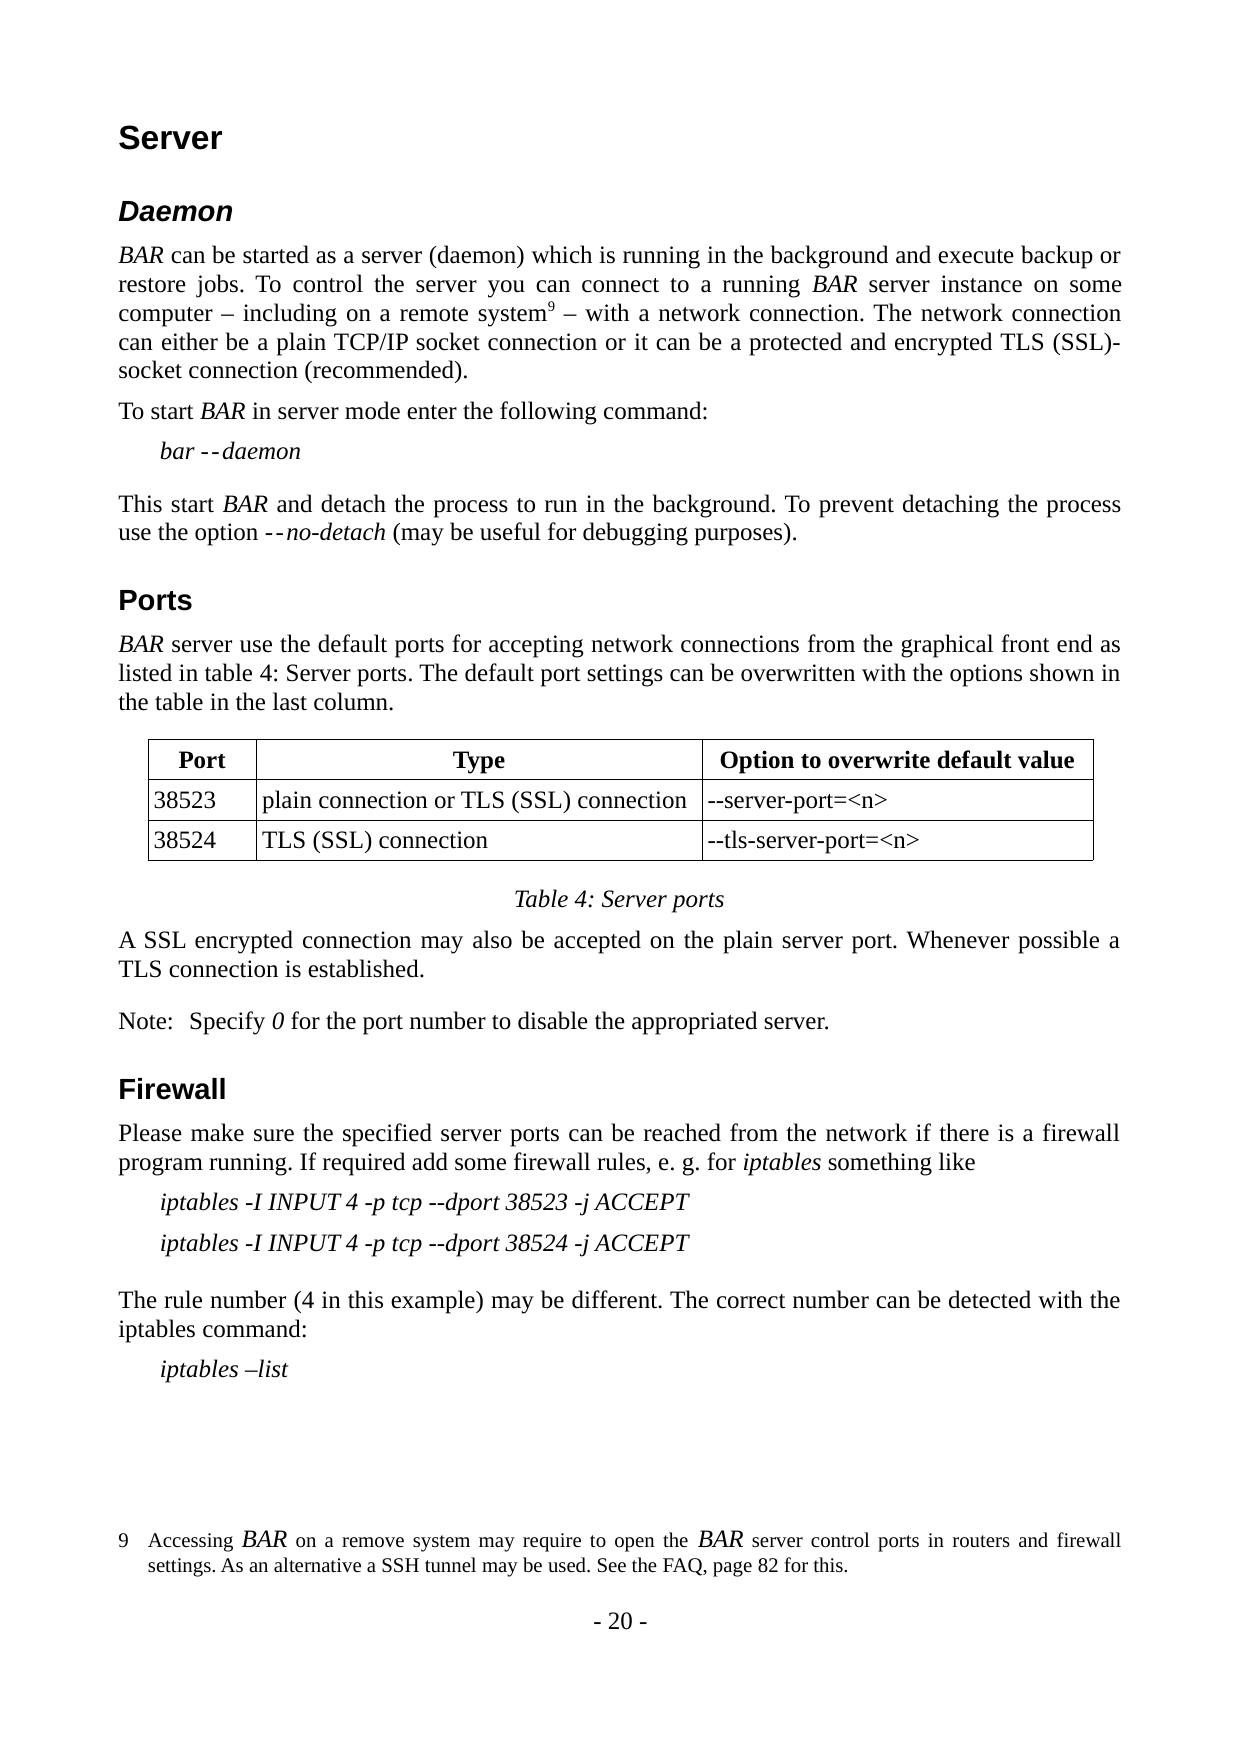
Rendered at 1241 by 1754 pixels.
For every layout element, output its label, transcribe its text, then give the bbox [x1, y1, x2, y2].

table_header Option to overwrite default value [703, 740, 1093, 779]
table_cell --server-port=<n> [703, 780, 1093, 819]
table_cell plain connection or TLS (SSL) connection [257, 780, 702, 819]
text This start BAR and detach the process to run in the background. To prevent detaching the process use the option ‑‑no-detach (may be useful for debugging purposes). [118, 489, 1122, 546]
text Table 4: Server ports [118, 884, 1122, 913]
text Note: Specify 0 for the port number to disable the appropriated server. [118, 1006, 1122, 1035]
table_cell 38524 [149, 821, 256, 860]
table_header Port [149, 740, 256, 779]
text The rule number (4 in this example) may be different. The correct number can be detected with the iptables command: [118, 1285, 1122, 1343]
text bar ‑‑daemon [159, 436, 1122, 465]
table_header Type [257, 740, 702, 779]
text To start BAR in server mode enter the following command: [118, 396, 1122, 424]
text Please make sure the specified server ports can be reached from the network if there is a firewall program running. If required add some firewall rules, e. g. for iptables something like [118, 1118, 1122, 1176]
text A SSL encrypted connection may also be accepted on the plain server port. Whenever possible a TLS connection is established. [118, 925, 1122, 983]
text iptables -I INPUT 4 -p tcp --dport 38523 -j ACCEPT [159, 1187, 1122, 1216]
text iptables -I INPUT 4 -p tcp --dport 38524 -j ACCEPT [159, 1228, 1122, 1257]
subtitle Daemon [118, 194, 1122, 228]
text BAR server use the default ports for accepting network connections from the graphical front end as listed in table 4: Server ports. The default port settings can be overwritten with the options shown in the table in the last column. [118, 629, 1122, 715]
table_cell 38523 [149, 780, 256, 819]
subtitle Server [118, 118, 1122, 157]
table_cell TLS (SSL) connection [257, 821, 702, 860]
text Accessing BAR on a remove system may require to open the BAR server control ports in routers and firewall settings. As an alternative a SSH tunnel may be used. See the FAQ, page 81 for this. [118, 1524, 1122, 1577]
text iptables –list [159, 1354, 1122, 1383]
text BAR can be started as a server (daemon) which is running in the background and execute backup or restore jobs. To control the server you can connect to a running BAR server instance on some computer – including on a remote system – with a network connection. The network connection can either be a plain TCP/IP socket connection or it can be a protected and encrypted TLS (SSL)-socket connection (recommended). [118, 240, 1122, 384]
table_cell --tls-server-port=<n> [703, 821, 1093, 860]
subtitle Ports [118, 583, 1122, 617]
subtitle Firewall [118, 1072, 1122, 1106]
